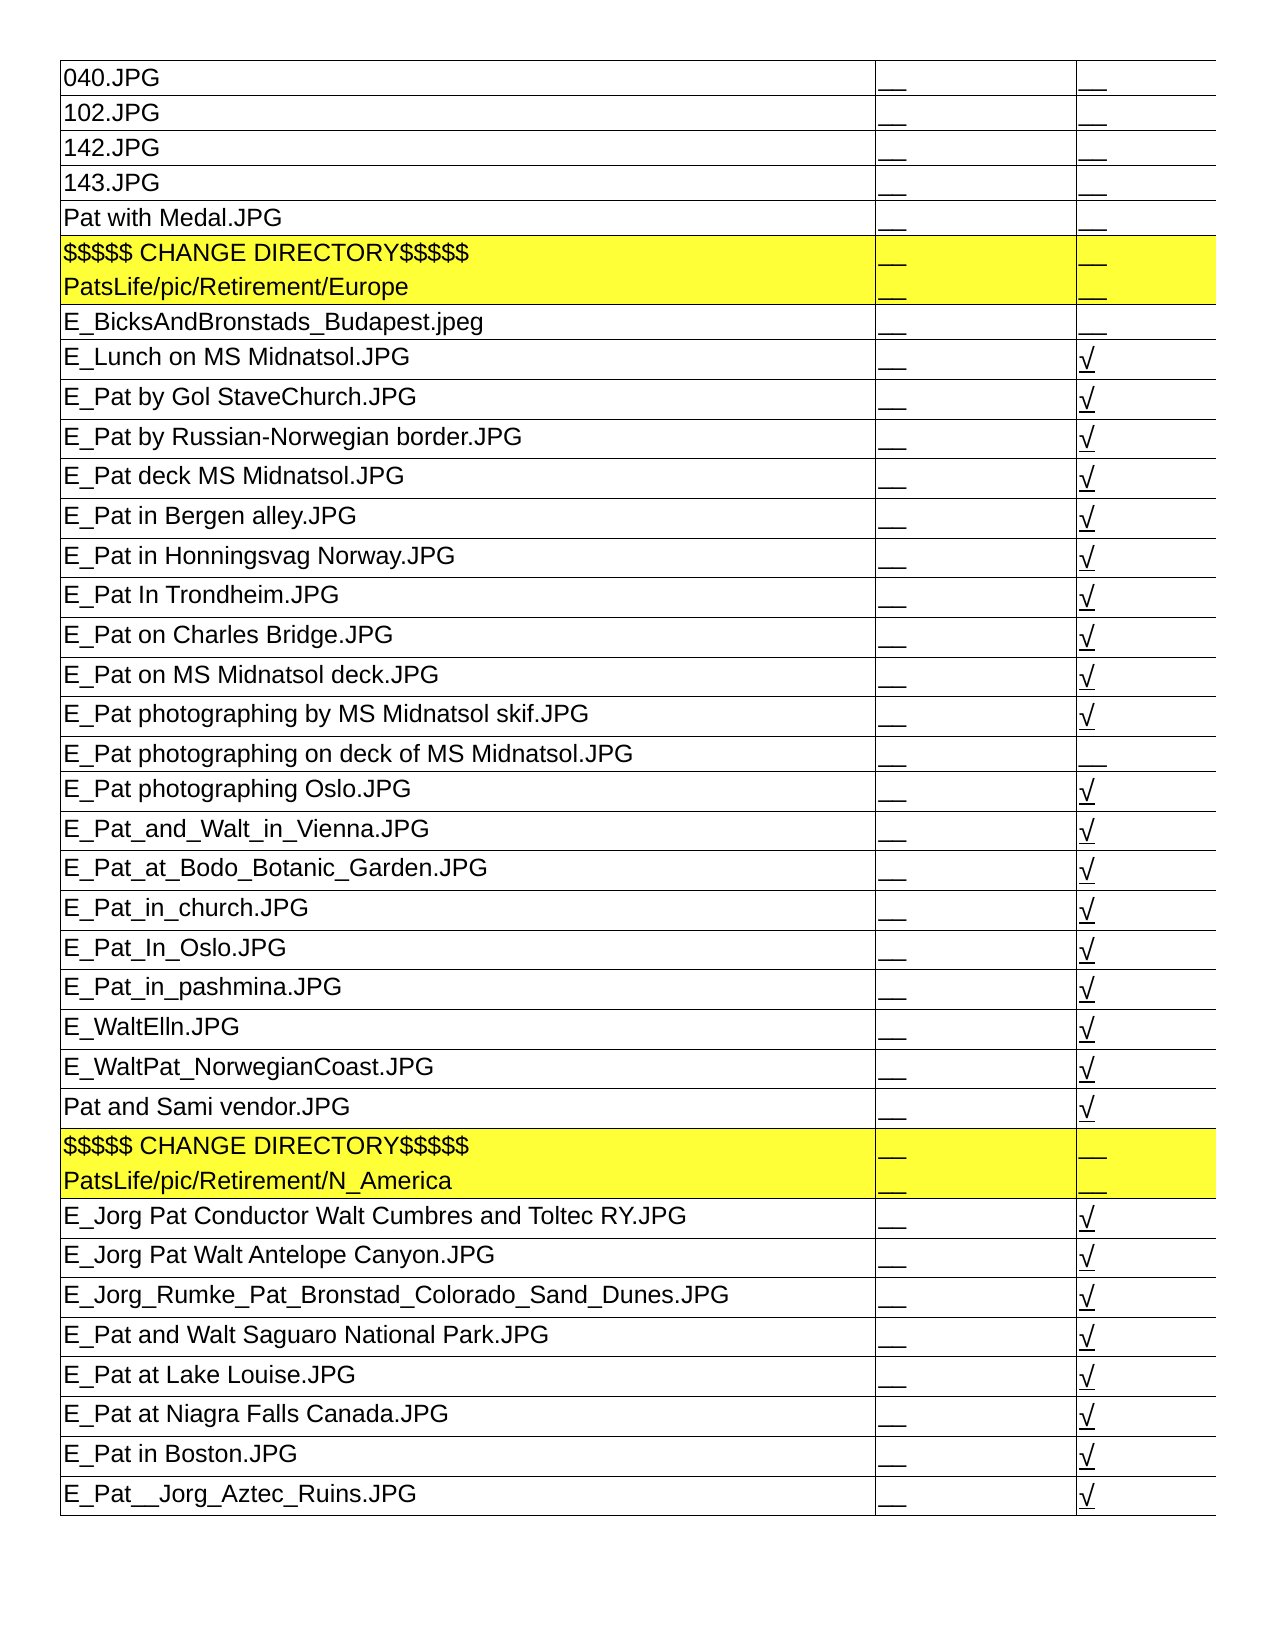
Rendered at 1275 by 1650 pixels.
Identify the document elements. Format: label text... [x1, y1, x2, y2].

table_cell __ [876, 166, 1076, 199]
table_cell √ [1077, 812, 1216, 850]
table_cell E_Jorg Pat Conductor Walt Cumbres and Toltec RY.JPG [61, 1199, 875, 1237]
table_cell __ [1077, 131, 1216, 165]
table_cell __ [876, 931, 1076, 969]
table_cell E_Pat photographing Oslo.JPG [61, 772, 875, 811]
table_cell E_Pat_In_Oslo.JPG [61, 931, 875, 969]
table_cell __ [876, 201, 1076, 234]
table_cell E_Pat and Walt Saguaro National Park.JPG [61, 1318, 875, 1356]
table_cell __ [876, 578, 1076, 617]
table_cell __ [1077, 305, 1216, 339]
table_cell √ [1077, 420, 1216, 458]
table_cell √ [1077, 772, 1216, 811]
table_cell E_Pat In Trondheim.JPG [61, 578, 875, 617]
table_cell __ [876, 499, 1076, 537]
table_cell E_Pat_at_Bodo_Botanic_Garden.JPG [61, 851, 875, 890]
table_cell √ [1077, 1397, 1216, 1436]
table_cell __ [876, 305, 1076, 339]
table_cell √ [1077, 1437, 1216, 1476]
table_cell __ [876, 1199, 1076, 1237]
table_cell √ [1077, 891, 1216, 929]
table_cell √ [1077, 618, 1216, 657]
table_cell __ [876, 1357, 1076, 1396]
table_cell √ [1077, 1199, 1216, 1237]
table_cell PatsLife/pic/Retirement/N_America [61, 1163, 875, 1198]
table_cell E_Pat by Russian-Norwegian border.JPG [61, 420, 875, 458]
table_cell __ [876, 772, 1076, 811]
table_cell √ [1077, 380, 1216, 418]
table_cell √ [1077, 1357, 1216, 1396]
table_cell PatsLife/pic/Retirement/Europe [61, 269, 875, 304]
table_cell __ [1077, 166, 1216, 199]
table_cell __ [876, 658, 1076, 696]
table_cell __ [876, 851, 1076, 890]
table_cell __ [1077, 1129, 1216, 1163]
table_cell __ [876, 236, 1076, 269]
table_cell __ [1077, 61, 1216, 95]
table_cell __ [876, 1437, 1076, 1476]
table_cell __ [876, 269, 1076, 304]
table_cell __ [876, 1318, 1076, 1356]
table_cell __ [876, 1239, 1076, 1277]
table_cell __ [876, 61, 1076, 95]
table_cell __ [876, 737, 1076, 771]
table_cell __ [876, 131, 1076, 165]
table_cell 040.JPG [61, 61, 875, 95]
table_cell E_Pat by Gol StaveChurch.JPG [61, 380, 875, 418]
table_cell __ [876, 1477, 1076, 1515]
table_cell E_Pat at Lake Louise.JPG [61, 1357, 875, 1396]
table_cell __ [876, 1089, 1076, 1128]
table_cell __ [1077, 96, 1216, 130]
table_cell __ [1077, 201, 1216, 234]
table_cell __ [876, 891, 1076, 929]
table_cell E_Pat at Niagra Falls Canada.JPG [61, 1397, 875, 1436]
table_cell √ [1077, 1318, 1216, 1356]
table_cell __ [876, 96, 1076, 130]
table_cell __ [876, 1129, 1076, 1163]
table_cell Pat and Sami vendor.JPG [61, 1089, 875, 1128]
table_cell E_BicksAndBronstads_Budapest.jpeg [61, 305, 875, 339]
table_cell √ [1077, 697, 1216, 736]
table_cell E_Jorg Pat Walt Antelope Canyon.JPG [61, 1239, 875, 1277]
table_cell __ [1077, 1163, 1216, 1198]
table_cell E_WaltPat_NorwegianCoast.JPG [61, 1050, 875, 1088]
table_cell __ [876, 459, 1076, 498]
table_cell __ [876, 1010, 1076, 1049]
table_cell √ [1077, 970, 1216, 1009]
table_cell __ [876, 618, 1076, 657]
table_cell E_WaltElln.JPG [61, 1010, 875, 1049]
table_cell √ [1077, 1477, 1216, 1515]
table_cell √ [1077, 340, 1216, 379]
table_cell √ [1077, 851, 1216, 890]
table_cell 143.JPG [61, 166, 875, 199]
table_cell __ [876, 539, 1076, 577]
table_cell __ [876, 340, 1076, 379]
table_cell E_Pat photographing by MS Midnatsol skif.JPG [61, 697, 875, 736]
table_cell __ [876, 697, 1076, 736]
table_cell E_Jorg_Rumke_Pat_Bronstad_Colorado_Sand_Dunes.JPG [61, 1278, 875, 1317]
table_cell E_Pat_in_church.JPG [61, 891, 875, 929]
table_cell 142.JPG [61, 131, 875, 165]
table_cell __ [876, 812, 1076, 850]
table_cell Pat with Medal.JPG [61, 201, 875, 234]
table_cell E_Pat deck MS Midnatsol.JPG [61, 459, 875, 498]
table_cell √ [1077, 1010, 1216, 1049]
table_cell √ [1077, 931, 1216, 969]
table_cell E_Pat_and_Walt_in_Vienna.JPG [61, 812, 875, 850]
table_cell √ [1077, 499, 1216, 537]
table_cell __ [876, 970, 1076, 1009]
table_cell E_Pat photographing on deck of MS Midnatsol.JPG [61, 737, 875, 771]
table_cell __ [1077, 236, 1216, 269]
table_cell __ [876, 1163, 1076, 1198]
table_cell __ [876, 1050, 1076, 1088]
table_cell __ [876, 420, 1076, 458]
table_cell √ [1077, 658, 1216, 696]
table_cell √ [1077, 578, 1216, 617]
table_cell E_Pat_in_pashmina.JPG [61, 970, 875, 1009]
table_cell √ [1077, 1050, 1216, 1088]
table_cell E_Pat on MS Midnatsol deck.JPG [61, 658, 875, 696]
table_cell √ [1077, 539, 1216, 577]
table_cell E_Pat in Honningsvag Norway.JPG [61, 539, 875, 577]
table_cell E_Pat in Bergen alley.JPG [61, 499, 875, 537]
table_cell E_Pat__Jorg_Aztec_Ruins.JPG [61, 1477, 875, 1515]
table_cell √ [1077, 1239, 1216, 1277]
table_cell √ [1077, 1278, 1216, 1317]
table_cell E_Pat in Boston.JPG [61, 1437, 875, 1476]
table_cell __ [876, 1278, 1076, 1317]
table_cell $$$$$ CHANGE DIRECTORY$$$$$ [61, 236, 875, 269]
table_cell __ [1077, 737, 1216, 771]
table_cell E_Lunch on MS Midnatsol.JPG [61, 340, 875, 379]
table_cell √ [1077, 459, 1216, 498]
table_cell __ [876, 1397, 1076, 1436]
table_cell E_Pat on Charles Bridge.JPG [61, 618, 875, 657]
table_cell $$$$$ CHANGE DIRECTORY$$$$$ [61, 1129, 875, 1163]
table_cell 102.JPG [61, 96, 875, 130]
table_cell __ [1077, 269, 1216, 304]
table_cell __ [876, 380, 1076, 418]
table_cell √ [1077, 1089, 1216, 1128]
